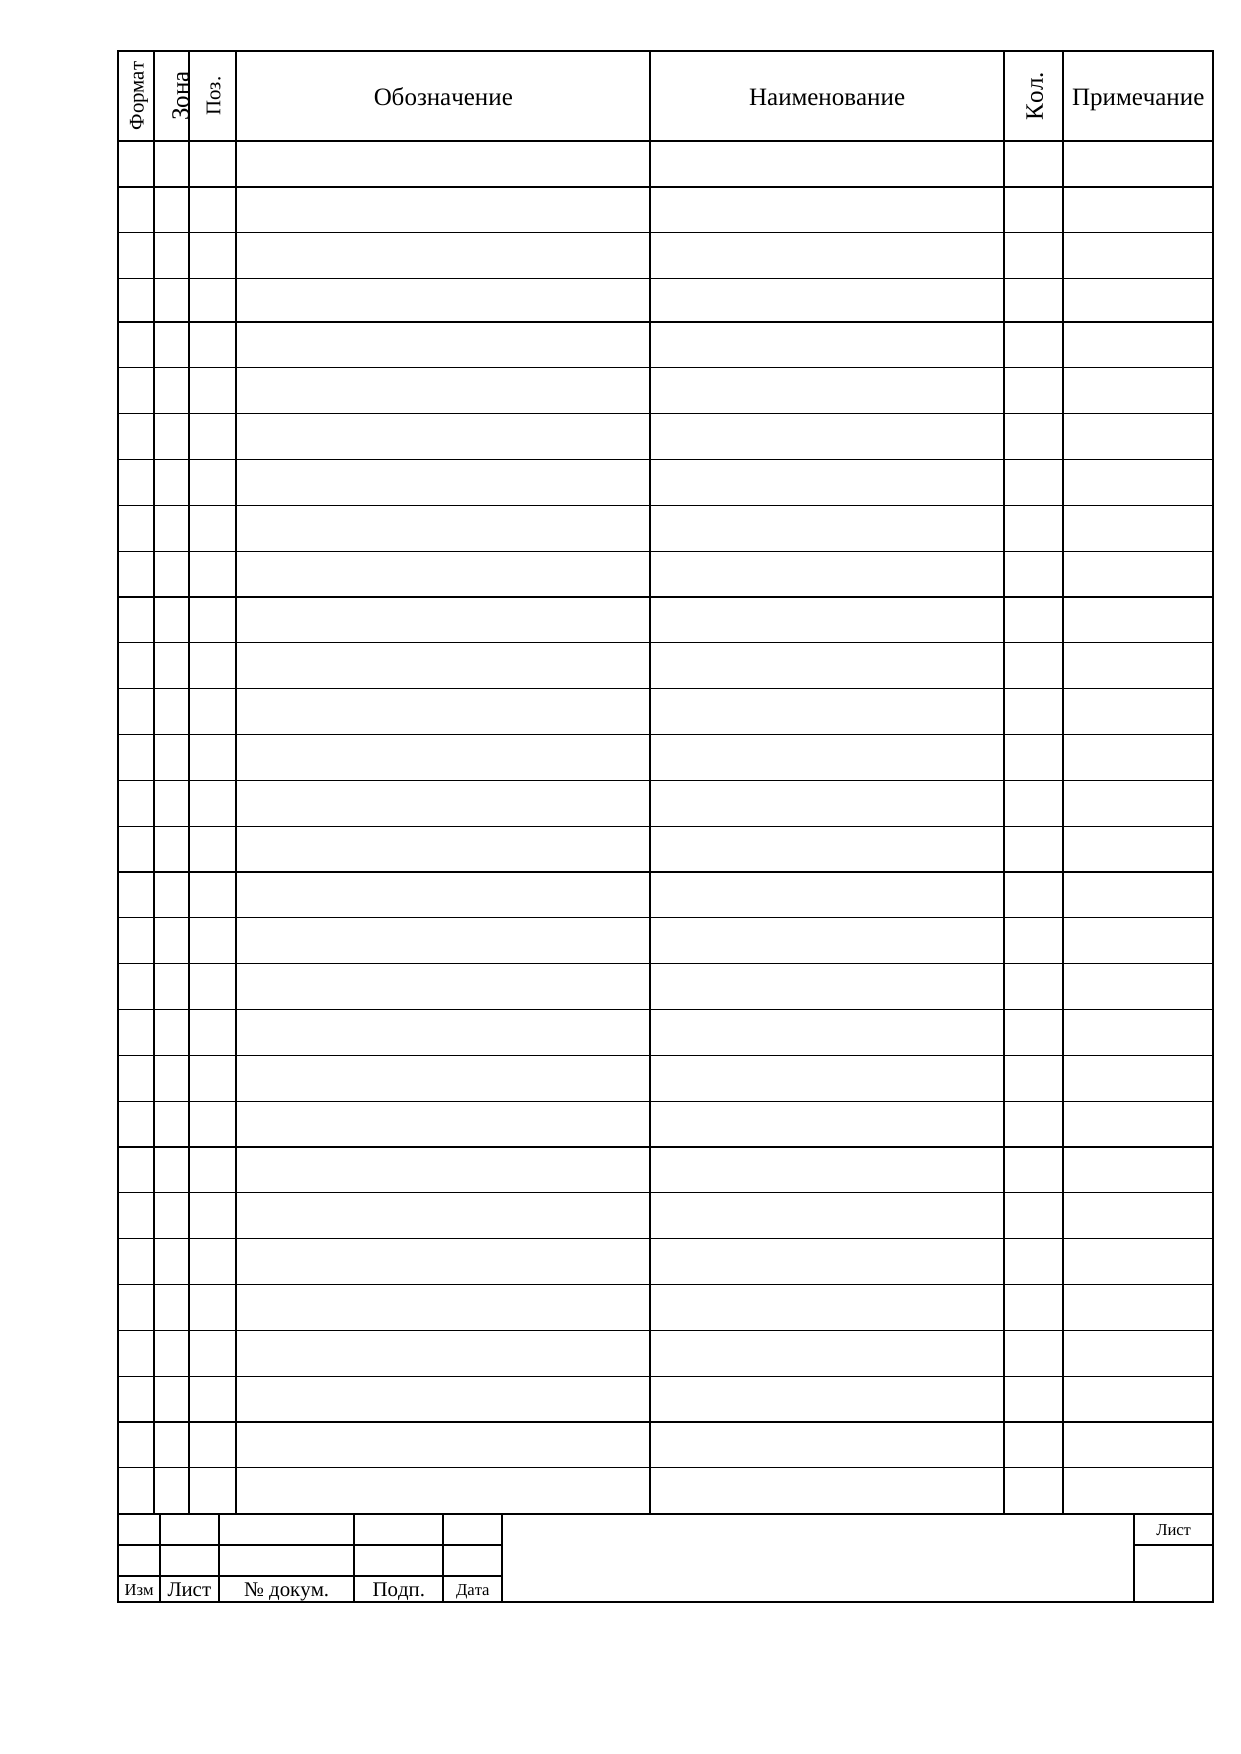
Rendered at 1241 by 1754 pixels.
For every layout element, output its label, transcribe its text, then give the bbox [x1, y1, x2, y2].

table_cell [651, 1102, 1003, 1146]
table_cell [1064, 873, 1212, 917]
table_cell [1005, 918, 1062, 963]
table_cell [190, 460, 235, 505]
table_header Зона [155, 52, 188, 140]
table_cell [237, 188, 649, 232]
table_cell [155, 188, 188, 232]
table_cell [1005, 1193, 1062, 1238]
table_cell [1064, 142, 1212, 186]
table_cell [1064, 1010, 1212, 1055]
table_cell [155, 918, 188, 963]
table_cell [651, 414, 1003, 459]
table_cell [237, 735, 649, 780]
table_cell [1005, 781, 1062, 826]
table_cell [119, 1377, 153, 1421]
table_cell [1064, 188, 1212, 232]
table_cell [651, 279, 1003, 321]
table_cell [155, 233, 188, 278]
table_cell [1005, 1102, 1062, 1146]
table_cell [651, 552, 1003, 596]
table_cell [155, 279, 188, 321]
table_cell [1005, 188, 1062, 232]
table_header Формат [119, 52, 153, 140]
table_cell [237, 1377, 649, 1421]
table_cell Лист [161, 1577, 218, 1601]
table_cell [1005, 506, 1062, 551]
table_cell [119, 1468, 153, 1513]
table_cell [237, 506, 649, 551]
table_cell [155, 598, 188, 642]
table_cell [1064, 735, 1212, 780]
table_cell [1005, 323, 1062, 367]
table_cell [155, 1331, 188, 1376]
table_cell [119, 323, 153, 367]
table_cell [651, 781, 1003, 826]
table_cell [155, 643, 188, 688]
table_cell [1064, 1468, 1212, 1513]
table_cell [651, 1010, 1003, 1055]
table_cell [237, 323, 649, 367]
table_cell [1005, 552, 1062, 596]
table_cell [190, 368, 235, 413]
table_cell [237, 1056, 649, 1101]
table_cell [1005, 1423, 1062, 1467]
table_cell [1064, 414, 1212, 459]
table_cell [190, 643, 235, 688]
table_cell [155, 1193, 188, 1238]
table_cell [155, 1148, 188, 1192]
table_cell [1064, 1056, 1212, 1101]
table_cell [119, 781, 153, 826]
table_cell [651, 1056, 1003, 1101]
table_cell [237, 279, 649, 321]
table_cell [651, 1193, 1003, 1238]
table_cell [1064, 552, 1212, 596]
table_cell [237, 964, 649, 1009]
table_cell [444, 1515, 501, 1544]
table_header Наименование [651, 52, 1003, 140]
table_cell [190, 1056, 235, 1101]
table_cell [237, 1423, 649, 1467]
table_cell [237, 598, 649, 642]
table_cell [119, 735, 153, 780]
table_cell [155, 1102, 188, 1146]
table_cell [190, 279, 235, 321]
table_cell [237, 1331, 649, 1376]
table_cell [161, 1546, 218, 1575]
table_cell [190, 1285, 235, 1330]
table_cell [651, 1331, 1003, 1376]
table_cell [119, 598, 153, 642]
table_cell [237, 827, 649, 871]
table_cell [651, 1423, 1003, 1467]
table_cell [1064, 1331, 1212, 1376]
table_cell [355, 1546, 442, 1575]
table_cell [1064, 1239, 1212, 1284]
table_cell [119, 689, 153, 734]
table_cell [651, 506, 1003, 551]
table_cell [651, 1148, 1003, 1192]
table_cell [237, 918, 649, 963]
table_cell [1064, 323, 1212, 367]
table_cell [155, 1010, 188, 1055]
table_cell [237, 1285, 649, 1330]
table_cell [237, 460, 649, 505]
table_cell [237, 1239, 649, 1284]
table_cell [355, 1515, 442, 1544]
table_cell [190, 1239, 235, 1284]
table_cell [190, 414, 235, 459]
table_cell [1064, 964, 1212, 1009]
table_cell [119, 1010, 153, 1055]
table_cell [1005, 1010, 1062, 1055]
table_cell [651, 689, 1003, 734]
table_cell [1064, 1377, 1212, 1421]
table_cell [190, 827, 235, 871]
table_cell [1064, 506, 1212, 551]
table_cell [155, 506, 188, 551]
table_cell [1005, 414, 1062, 459]
table_cell Лист [1135, 1515, 1212, 1544]
table_cell [161, 1515, 218, 1544]
table_header Поз. [190, 52, 235, 140]
table_cell [1064, 689, 1212, 734]
table_cell [1005, 1468, 1062, 1513]
table_cell [155, 735, 188, 780]
table_cell [1005, 689, 1062, 734]
table_cell [1064, 643, 1212, 688]
table_cell [237, 1468, 649, 1513]
table_cell [119, 188, 153, 232]
table_header Кол. [1005, 52, 1062, 140]
table_cell [503, 1515, 1133, 1601]
table_cell [190, 1102, 235, 1146]
table_cell [237, 1148, 649, 1192]
table_cell [1005, 598, 1062, 642]
table_cell [119, 414, 153, 459]
table_cell [119, 1056, 153, 1101]
table_cell № докум. [220, 1577, 353, 1601]
table_cell [651, 735, 1003, 780]
table_cell [119, 1239, 153, 1284]
table_cell [190, 506, 235, 551]
table_cell [155, 827, 188, 871]
table_cell [1064, 781, 1212, 826]
table_cell [119, 552, 153, 596]
table_cell [237, 414, 649, 459]
table_cell [119, 1102, 153, 1146]
table_cell [1005, 873, 1062, 917]
table_cell [119, 368, 153, 413]
table_cell [651, 188, 1003, 232]
table_cell [190, 233, 235, 278]
table_cell [237, 1193, 649, 1238]
table_cell [1005, 1285, 1062, 1330]
table_cell [190, 1468, 235, 1513]
table_cell [1005, 1056, 1062, 1101]
table_cell [190, 873, 235, 917]
table_cell [190, 918, 235, 963]
table_cell [1064, 918, 1212, 963]
table_cell [155, 460, 188, 505]
table_cell [220, 1546, 353, 1575]
table_cell [119, 643, 153, 688]
table_cell [1064, 598, 1212, 642]
table_cell [119, 873, 153, 917]
table_cell Подп. [355, 1577, 442, 1601]
table_cell [651, 1468, 1003, 1513]
table_cell [1064, 1148, 1212, 1192]
table_cell [119, 918, 153, 963]
table_cell [119, 1285, 153, 1330]
table_cell [119, 1331, 153, 1376]
table_cell [119, 1193, 153, 1238]
table_cell [190, 1423, 235, 1467]
table_cell [237, 368, 649, 413]
table_cell [1005, 233, 1062, 278]
table_cell [155, 368, 188, 413]
table_cell [1064, 1193, 1212, 1238]
table_cell [190, 781, 235, 826]
table_cell [237, 142, 649, 186]
table_cell [155, 1468, 188, 1513]
table_cell [190, 689, 235, 734]
table_cell [119, 279, 153, 321]
table_cell [651, 233, 1003, 278]
table_cell [190, 598, 235, 642]
table_cell [119, 827, 153, 871]
table_cell [1064, 233, 1212, 278]
table_cell [1064, 279, 1212, 321]
table_cell [651, 1239, 1003, 1284]
table_cell [1005, 1331, 1062, 1376]
table_cell [119, 460, 153, 505]
table_cell [1005, 368, 1062, 413]
table_cell [237, 643, 649, 688]
table_cell [444, 1546, 501, 1575]
table_cell [651, 323, 1003, 367]
table_cell [119, 1423, 153, 1467]
table_cell [1064, 1102, 1212, 1146]
table_cell [190, 188, 235, 232]
table_cell Дата [444, 1577, 501, 1601]
table_cell [119, 506, 153, 551]
table_cell [651, 964, 1003, 1009]
table_cell [237, 873, 649, 917]
table_cell [190, 1377, 235, 1421]
table_cell [119, 964, 153, 1009]
table_cell [190, 1193, 235, 1238]
table_cell [651, 598, 1003, 642]
table_cell [1005, 142, 1062, 186]
table_cell [190, 735, 235, 780]
table_cell [155, 414, 188, 459]
table_cell [155, 1285, 188, 1330]
table_cell [1005, 643, 1062, 688]
table_cell [1064, 1285, 1212, 1330]
table_cell [651, 873, 1003, 917]
table_cell [1005, 460, 1062, 505]
table_cell [220, 1515, 353, 1544]
table_cell [155, 689, 188, 734]
table_cell [190, 964, 235, 1009]
table_cell [237, 1102, 649, 1146]
table_cell [155, 142, 188, 186]
table_cell [190, 1331, 235, 1376]
table_cell [1064, 460, 1212, 505]
table_cell [190, 552, 235, 596]
table_cell [190, 1010, 235, 1055]
table_cell [237, 781, 649, 826]
table_cell [1005, 1239, 1062, 1284]
table_cell [651, 1285, 1003, 1330]
table_cell [237, 552, 649, 596]
table_cell [1005, 1377, 1062, 1421]
table_cell [651, 918, 1003, 963]
table_cell [190, 323, 235, 367]
table_cell [190, 1148, 235, 1192]
table_cell [1064, 368, 1212, 413]
table_cell [1135, 1546, 1212, 1601]
table_cell [155, 781, 188, 826]
table_cell [119, 233, 153, 278]
table_cell [155, 1377, 188, 1421]
table_cell [119, 1148, 153, 1192]
table_cell [651, 643, 1003, 688]
table_cell [237, 233, 649, 278]
table_cell [155, 1423, 188, 1467]
table_cell [1005, 279, 1062, 321]
table_cell [1005, 735, 1062, 780]
table_cell [651, 1377, 1003, 1421]
table_cell [155, 1239, 188, 1284]
table_cell Изм [119, 1577, 159, 1601]
table_cell [651, 142, 1003, 186]
table_cell [119, 142, 153, 186]
table_header Примечание [1064, 52, 1212, 140]
table_cell [651, 368, 1003, 413]
table_cell [1064, 827, 1212, 871]
table_cell [155, 552, 188, 596]
table_cell [1005, 1148, 1062, 1192]
table_cell [119, 1546, 159, 1575]
table_cell [1005, 964, 1062, 1009]
table_cell [190, 142, 235, 186]
table_cell [155, 873, 188, 917]
table_cell [237, 1010, 649, 1055]
table_cell [1005, 827, 1062, 871]
table_header Обозначение [237, 52, 649, 140]
table_cell [155, 1056, 188, 1101]
table_cell [155, 323, 188, 367]
table_cell [155, 964, 188, 1009]
table_cell [1064, 1423, 1212, 1467]
table_cell [237, 689, 649, 734]
table_cell [651, 460, 1003, 505]
table_cell [119, 1515, 159, 1544]
table_cell [651, 827, 1003, 871]
